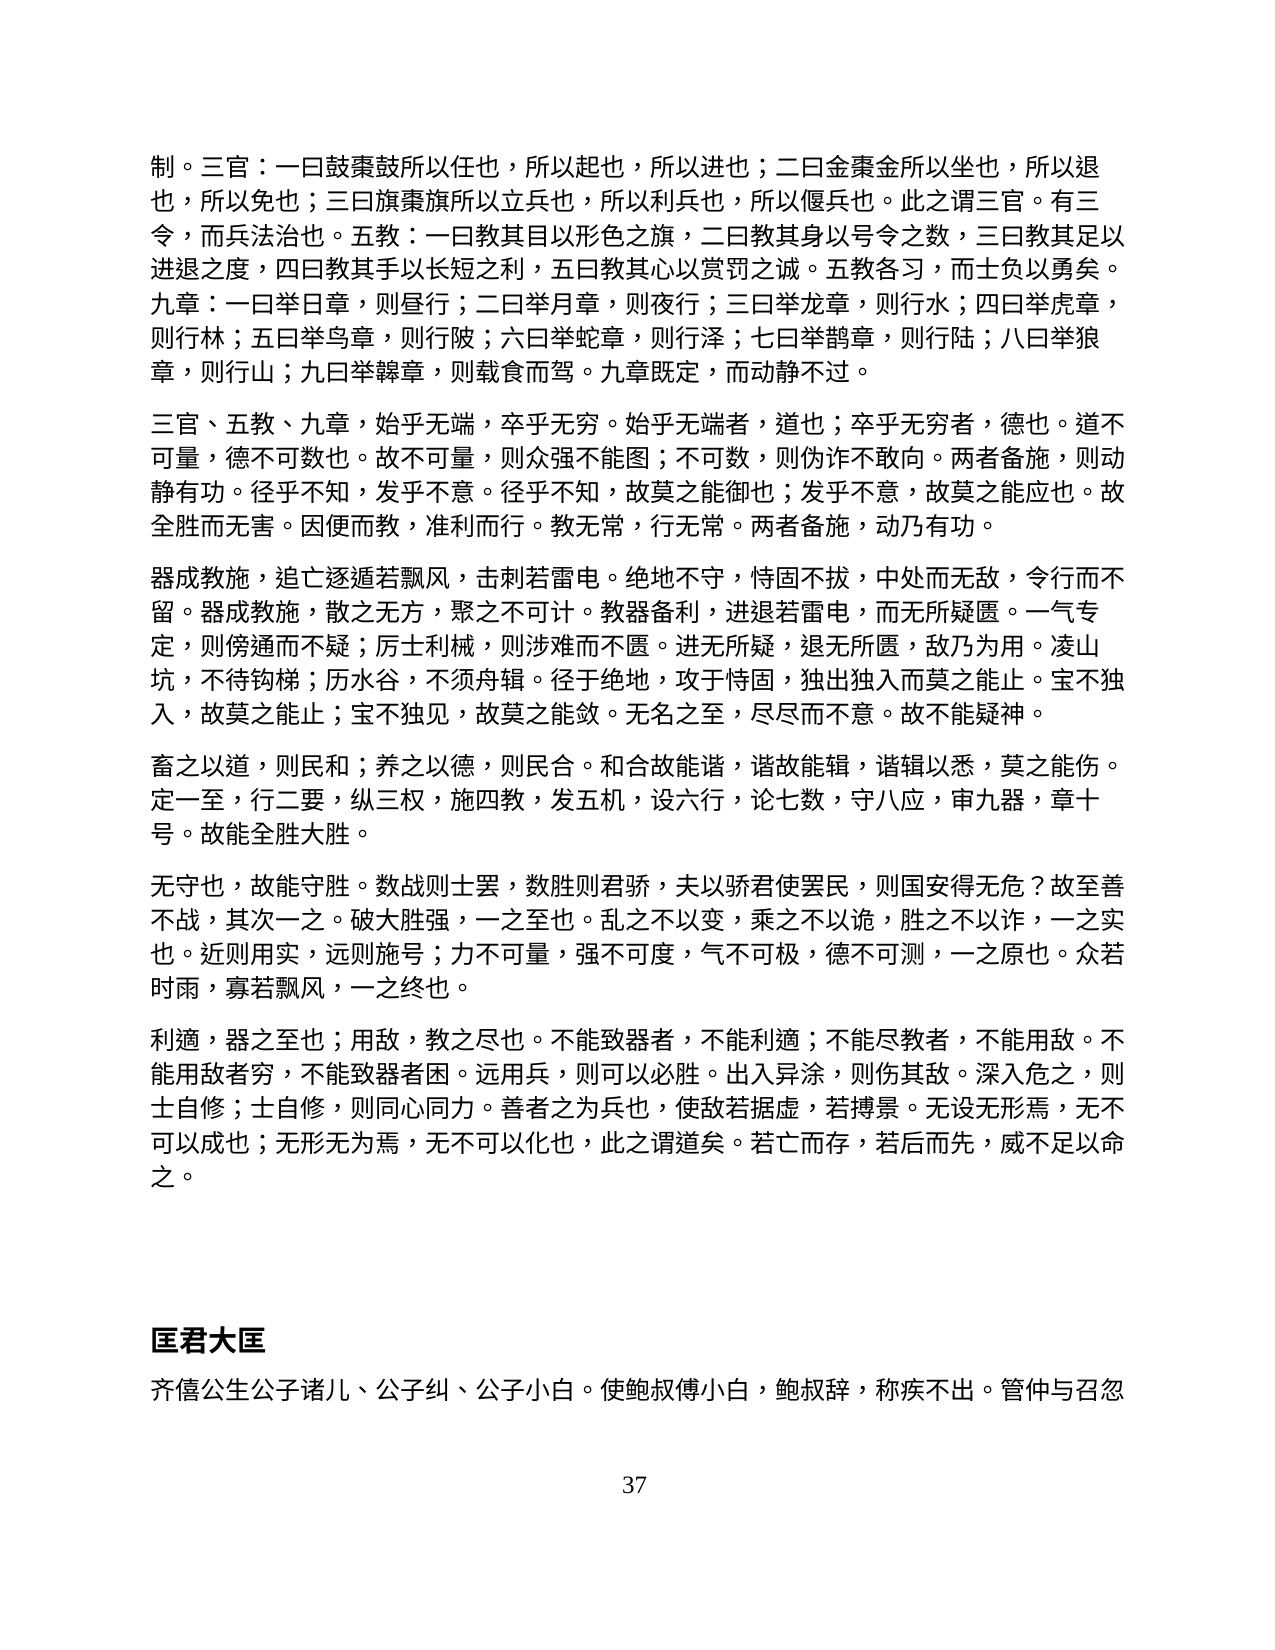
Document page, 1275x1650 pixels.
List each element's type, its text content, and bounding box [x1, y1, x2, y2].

text 无守也，故能守胜。数战则士罢，数胜则君骄，夫以骄君使罢民，则国安得无危？故至善不战，其次一之。破大胜强，一之至也。乱之不以变，乘之不以诡，胜之不以诈，一之实也。近则用实，远则施号；力不可量，强不可度，气不可极，德不可测，一之原也。众若时雨，寡若飘风，一之终也。 [150, 869, 1125, 1005]
text 齐僖公生公子诸儿、公子纠、公子小白。使鲍叔傅小白，鲍叔辞，称疾不出。管仲与召忽 [150, 1373, 1125, 1407]
text 畜之以道，则民和；养之以德，则民合。和合故能谐，谐故能辑，谐辑以悉，莫之能伤。定一至，行二要，纵三权，施四教，发五机，设六行，论七数，守八应，审九器，章十号。故能全胜大胜。 [150, 749, 1125, 851]
text 制。三官：一曰鼓棗鼓所以任也，所以起也，所以进也；二曰金棗金所以坐也，所以退也，所以免也；三曰旗棗旗所以立兵也，所以利兵也，所以偃兵也。此之谓三官。有三令，而兵法治也。五教：一曰教其目以形色之旗，二曰教其身以号令之数，三曰教其足以进退之度，四曰教其手以长短之利，五曰教其心以赏罚之诚。五教各习，而士负以勇矣。九章：一曰举日章，则昼行；二曰举月章，则夜行；三曰举龙章，则行水；四曰举虎章，则行林；五曰举鸟章，则行陂；六曰举蛇章，则行泽；七曰举鹊章，则行陆；八曰举狼章，则行山；九曰举韟章，则载食而驾。九章既定，而动静不过。 [150, 150, 1125, 388]
text 三官、五教、九章，始乎无端，卒乎无穷。始乎无端者，道也；卒乎无穷者，德也。道不可量，德不可数也。故不可量，则众强不能图；不可数，则伪诈不敢向。两者备施，则动静有功。径乎不知，发乎不意。径乎不知，故莫之能御也；发乎不意，故莫之能应也。故全胜而无害。因便而教，准利而行。教无常，行无常。两者备施，动乃有功。 [150, 406, 1125, 543]
text 利適，器之至也；用敌，教之尽也。不能致器者，不能利適；不能尽教者，不能用敌。不能用敌者穷，不能致器者困。远用兵，则可以必胜。出入异涂，则伤其敌。深入危之，则士自修；士自修，则同心同力。善者之为兵也，使敌若据虚，若搏景。无设无形焉，无不可以成也；无形无为焉，无不可以化也，此之谓道矣。若亡而存，若后而先，威不足以命之。 [150, 1023, 1125, 1193]
subtitle 匡君大匡 [150, 1321, 1125, 1360]
text 器成教施，追亡逐遁若飘风，击刺若雷电。绝地不守，恃固不拔，中处而无敌，令行而不留。器成教施，散之无方，聚之不可计。教器备利，进退若雷电，而无所疑匮。一气专定，则傍通而不疑；厉士利械，则涉难而不匮。进无所疑，退无所匮，敌乃为用。凌山坑，不待钩梯；历水谷，不须舟辑。径于绝地，攻于恃固，独出独入而莫之能止。宝不独入，故莫之能止；宝不独见，故莫之能敛。无名之至，尽尽而不意。故不能疑神。 [150, 561, 1125, 731]
